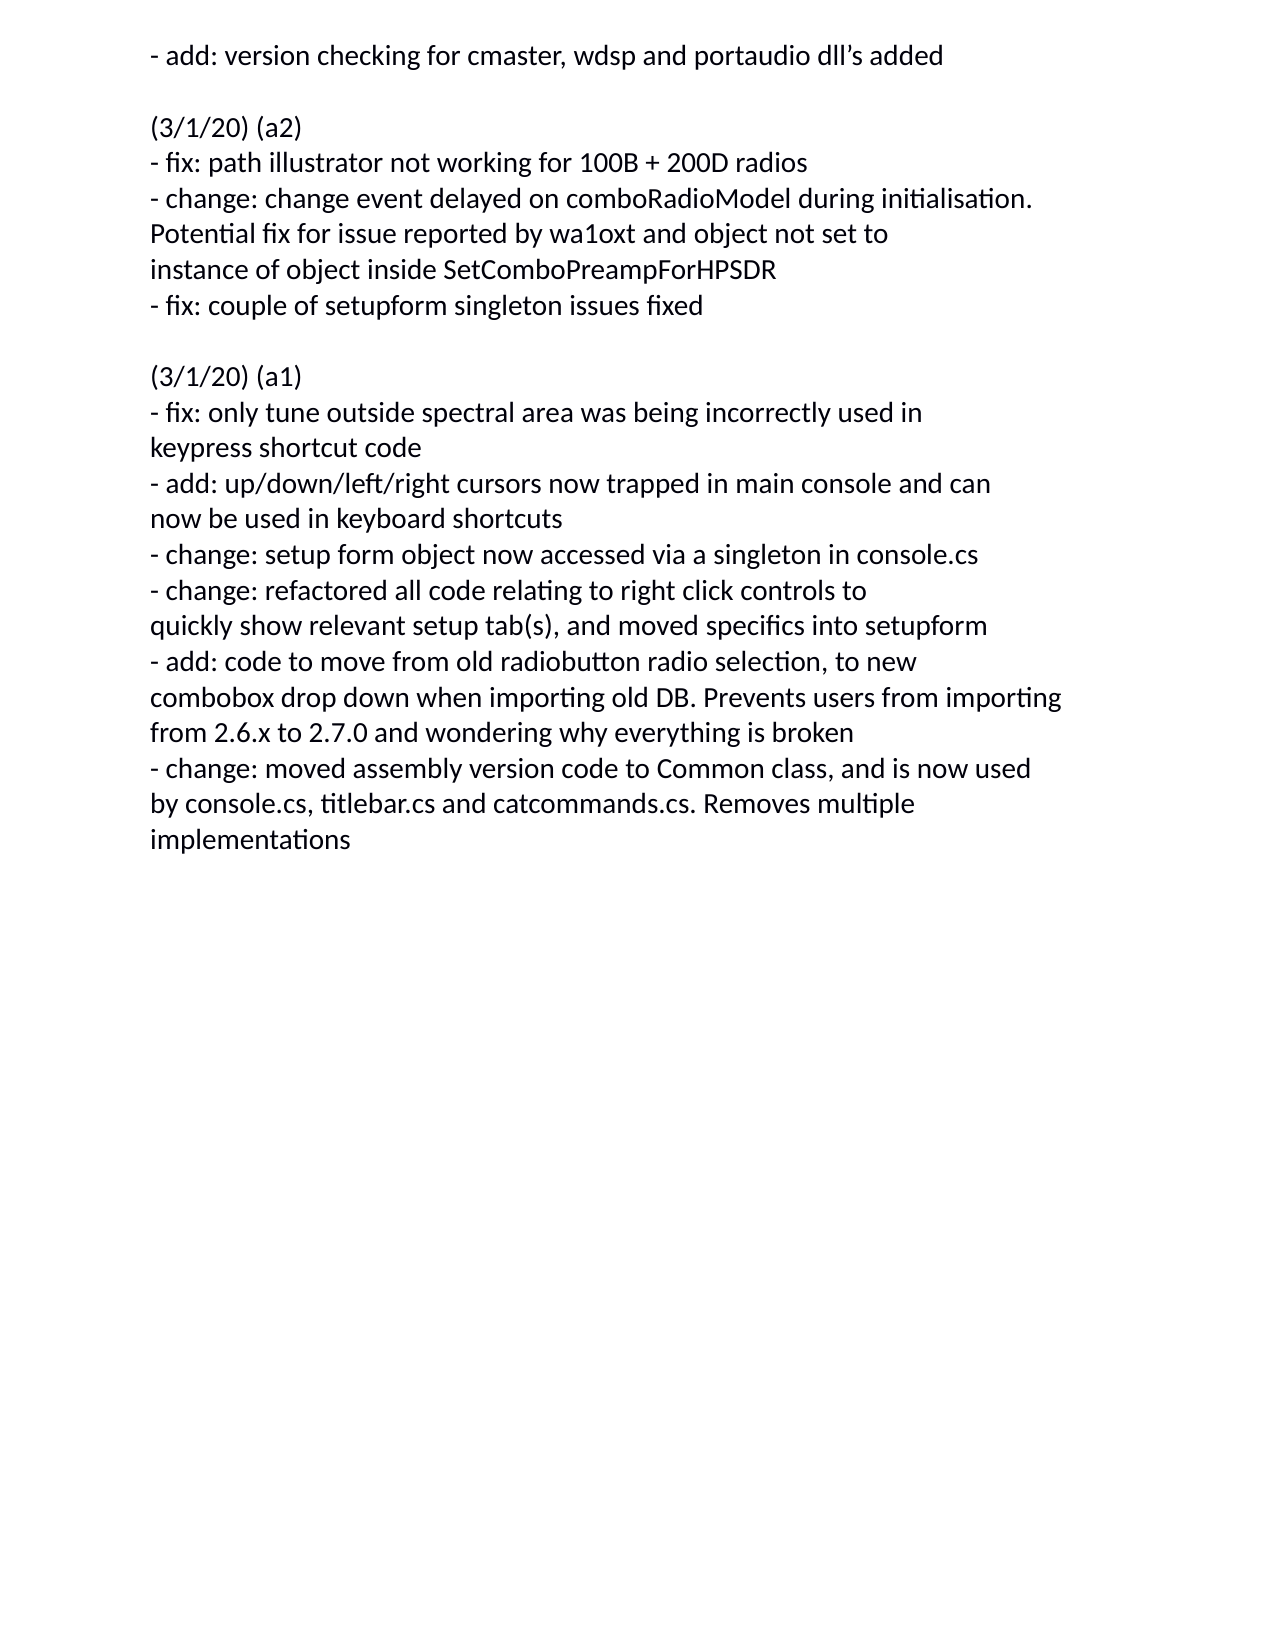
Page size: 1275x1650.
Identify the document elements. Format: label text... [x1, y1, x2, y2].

text implementations [150, 821, 1125, 857]
text from 2.6.x to 2.7.0 and wondering why everything is broken [150, 714, 1125, 750]
text - add: code to move from old radiobutton radio selection, to new [150, 643, 1125, 679]
text - fix: couple of setupform singleton issues fixed [150, 287, 1125, 322]
text - add: up/down/left/right cursors now trapped in main console and can [150, 465, 1125, 501]
text Potential fix for issue reported by wa1oxt and object not set to [150, 216, 1125, 251]
text - change: refactored all code relating to right click controls to [150, 572, 1125, 607]
text by console.cs, titlebar.cs and catcommands.cs. Removes multiple [150, 786, 1125, 821]
text - change: moved assembly version code to Common class, and is now used [150, 750, 1125, 786]
text - change: setup form object now accessed via a singleton in console.cs [150, 536, 1125, 572]
text (3/1/20) (a2) [150, 109, 1125, 144]
text combobox drop down when importing old DB. Prevents users from importing [150, 679, 1125, 714]
text now be used in keyboard shortcuts [150, 501, 1125, 536]
text keypress shortcut code [150, 429, 1125, 465]
text quickly show relevant setup tab(s), and moved specifics into setupform [150, 607, 1125, 643]
text - fix: path illustrator not working for 100B + 200D radios [150, 144, 1125, 180]
text - change: change event delayed on comboRadioModel during initialisation. [150, 180, 1125, 216]
text instance of object inside SetComboPreampForHPSDR [150, 251, 1125, 287]
text - fix: only tune outside spectral area was being incorrectly used in [150, 394, 1125, 429]
text - add: version checking for cmaster, wdsp and portaudio dll’s added [150, 37, 1125, 73]
text (3/1/20) (a1) [150, 358, 1125, 394]
